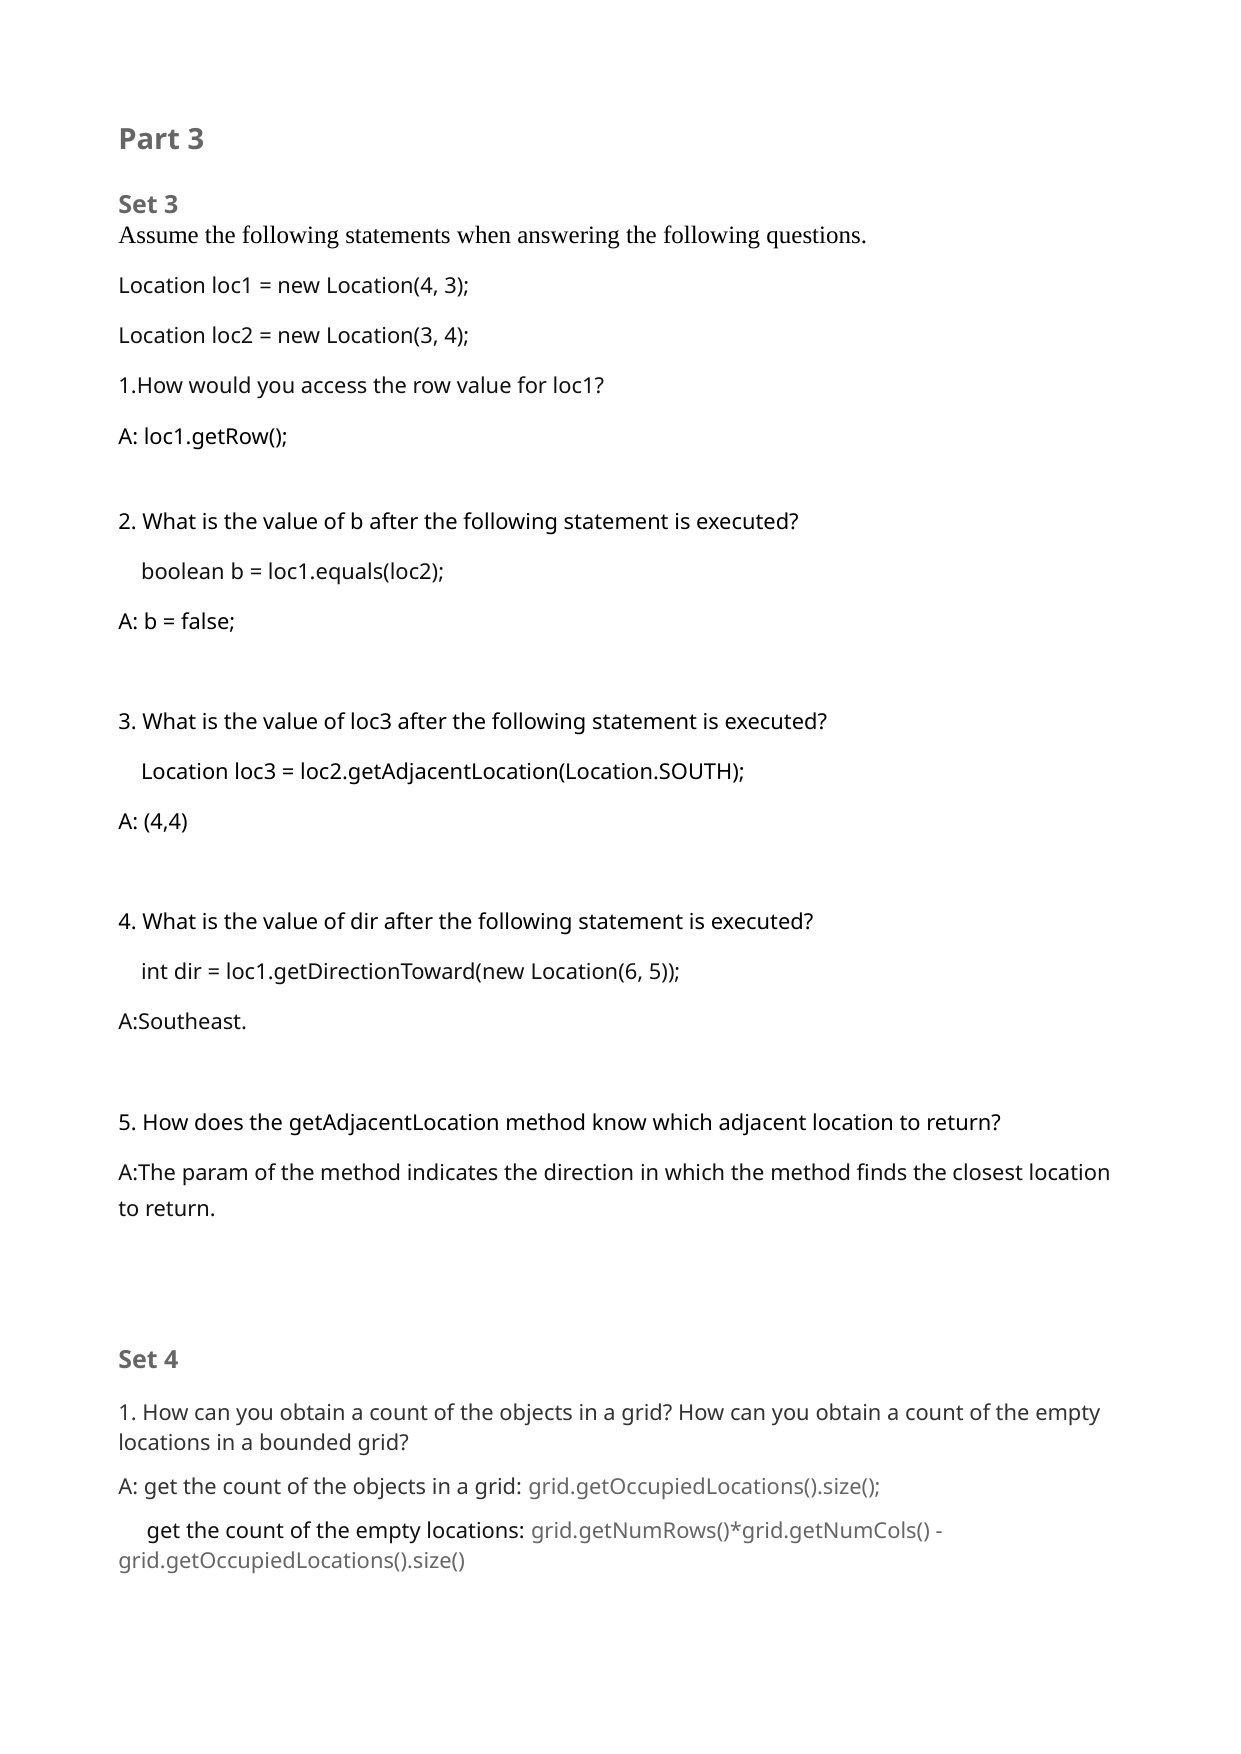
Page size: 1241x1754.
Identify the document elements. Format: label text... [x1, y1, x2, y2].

text 1. How can you obtain a count of the objects in a grid? How can you obtain a count of the empty locations in a bounded grid? [118, 1397, 1122, 1456]
text Set 4 [118, 1341, 1122, 1375]
text 5. How does the getAdjacentLocation method know which adjacent location to return? [118, 1107, 1122, 1137]
text 3. What is the value of loc3 after the following statement is executed? [118, 706, 1122, 735]
text get the count of the empty locations: grid.getNumRows()*grid.getNumCols() - grid.getOccupiedLocations().size() [118, 1515, 1122, 1575]
text Location loc3 = loc2.getAdjacentLocation(Location.SOUTH); [118, 756, 1122, 786]
text int dir = loc1.getDirectionToward(new Location(6, 5)); [118, 956, 1122, 986]
text A: (4,4) [118, 806, 1122, 836]
text A: b = false; [118, 606, 1122, 636]
text Location loc1 = new Location(4, 3); [118, 270, 1122, 299]
text 1.How would you access the row value for loc1? [118, 370, 1122, 400]
text A: get the count of the objects in a grid: grid.getOccupiedLocations().size(); [118, 1471, 1122, 1501]
text Location loc2 = new Location(3, 4); [118, 320, 1122, 350]
text A:Southeast. [118, 1006, 1122, 1036]
text Assume the following statements when answering the following questions. [118, 221, 1122, 249]
text A: loc1.getRow(); [118, 421, 1122, 450]
text Part 3 [118, 118, 1122, 158]
text 4. What is the value of dir after the following statement is executed? [118, 906, 1122, 935]
text Set 3 [118, 187, 1122, 221]
text 2. What is the value of b after the following statement is executed? [118, 471, 1122, 535]
text A:The param of the method indicates the direction in which the method finds the closest location to return. [118, 1157, 1122, 1223]
text boolean b = loc1.equals(loc2); [118, 556, 1122, 586]
